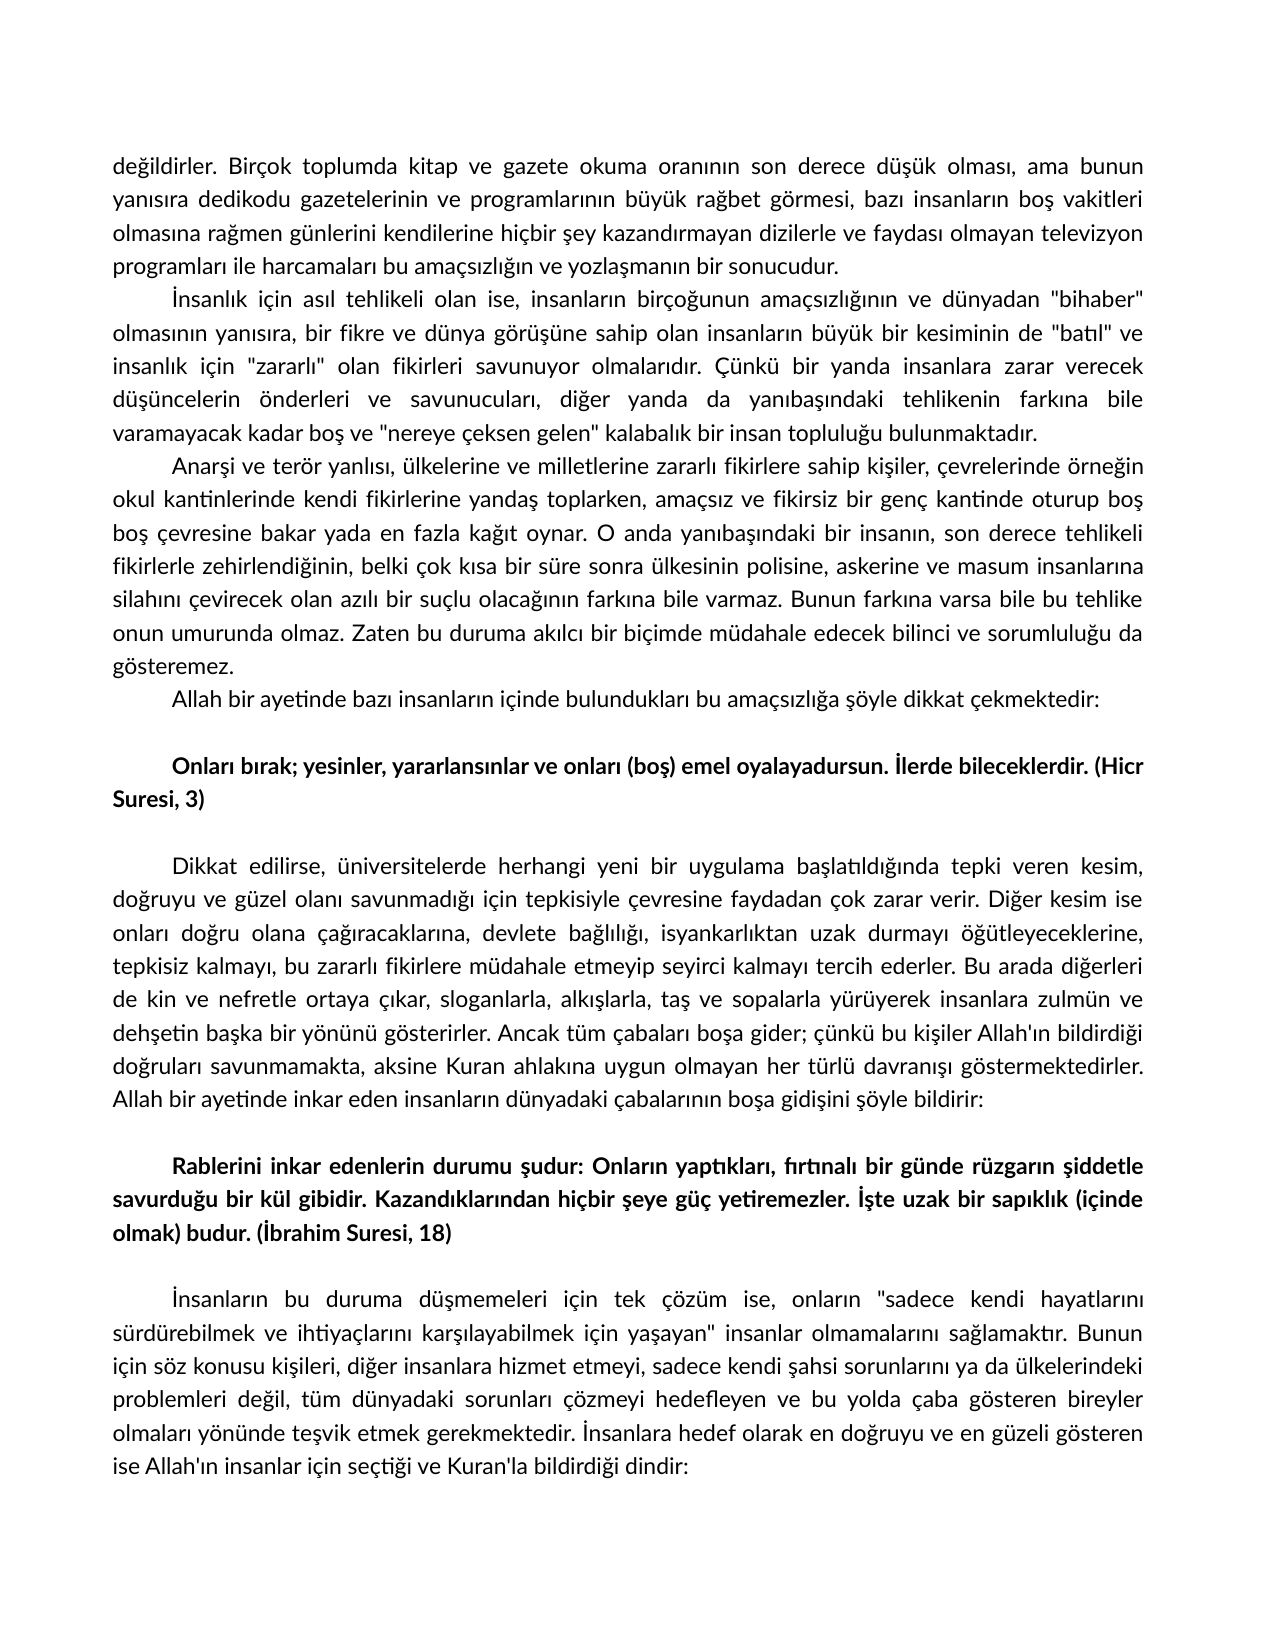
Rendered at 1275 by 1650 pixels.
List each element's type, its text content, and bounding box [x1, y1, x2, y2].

text Anarşi ve terör yanlısı, ülkelerine ve milletlerine zararlı fikirlere sahip kişiler, çevrelerinde örneğin okul kantinlerinde kendi fikirlerine yandaş toplarken, amaçsız ve fikirsiz bir genç kantinde oturup boş boş çevresine bakar yada en fazla kağıt oynar. O anda yanıbaşındaki bir insanın, son derece tehlikeli fikirlerle zehirlendiğinin, belki çok kısa bir süre sonra ülkesinin polisine, askerine ve masum insanlarına silahını çevirecek olan azılı bir suçlu olacağının farkına bile varmaz. Bunun farkına varsa bile bu tehlike onun umurunda olmaz. Zaten bu duruma akılcı bir biçimde müdahale edecek bilinci ve sorumluluğu da gösteremez. [112, 448, 1145, 681]
text Rablerini inkar edenlerin durumu şudur: Onların yaptıkları, fırtınalı bir günde rüzgarın şiddetle savurduğu bir kül gibidir. Kazandıklarından hiçbir şeye güç yetiremezler. İşte uzak bir sapıklık (içinde olmak) budur. (İbrahim Suresi, 18) [112, 1148, 1145, 1248]
text Onları bırak; yesinler, yararlansınlar ve onları (boş) emel oyalayadursun. İlerde bileceklerdir. (Hicr Suresi, 3) [112, 748, 1145, 814]
text İnsanlık için asıl tehlikeli olan ise, insanların birçoğunun amaçsızlığının ve dünyadan "bihaber" olmasının yanısıra, bir fikre ve dünya görüşüne sahip olan insanların büyük bir kesiminin de "batıl" ve insanlık için "zararlı" olan fikirleri savunuyor olmalarıdır. Çünkü bir yanda insanlara zarar verecek düşüncelerin önderleri ve savunucuları, diğer yanda da yanıbaşındaki tehlikenin farkına bile varamayacak kadar boş ve "nereye çeksen gelen" kalabalık bir insan topluluğu bulunmaktadır. [112, 281, 1145, 448]
text Allah bir ayetinde bazı insanların içinde bulundukları bu amaçsızlığa şöyle dikkat çekmektedir: [112, 681, 1145, 714]
text değildirler. Birçok toplumda kitap ve gazete okuma oranının son derece düşük olması, ama bunun yanısıra dedikodu gazetelerinin ve programlarının büyük rağbet görmesi, bazı insanların boş vakitleri olmasına rağmen günlerini kendilerine hiçbir şey kazandırmayan dizilerle ve faydası olmayan televizyon programları ile harcamaları bu amaçsızlığın ve yozlaşmanın bir sonucudur. [112, 148, 1145, 281]
text Dikkat edilirse, üniversitelerde herhangi yeni bir uygulama başlatıldığında tepki veren kesim, doğruyu ve güzel olanı savunmadığı için tepkisiyle çevresine faydadan çok zarar verir. Diğer kesim ise onları doğru olana çağıracaklarına, devlete bağlılığı, isyankarlıktan uzak durmayı öğütleyeceklerine, tepkisiz kalmayı, bu zararlı fikirlere müdahale etmeyip seyirci kalmayı tercih ederler. Bu arada diğerleri de kin ve nefretle ortaya çıkar, sloganlarla, alkışlarla, taş ve sopalarla yürüyerek insanlara zulmün ve dehşetin başka bir yönünü gösterirler. Ancak tüm çabaları boşa gider; çünkü bu kişiler Allah'ın bildirdiği doğruları savunmamakta, aksine Kuran ahlakına uygun olmayan her türlü davranışı göstermektedirler. Allah bir ayetinde inkar eden insanların dünyadaki çabalarının boşa gidişini şöyle bildirir: [112, 848, 1145, 1114]
text İnsanların bu duruma düşmemeleri için tek çözüm ise, onların "sadece kendi hayatlarını sürdürebilmek ve ihtiyaçlarını karşılayabilmek için yaşayan" insanlar olmamalarını sağlamaktır. Bunun için söz konusu kişileri, diğer insanlara hizmet etmeyi, sadece kendi şahsi sorunlarını ya da ülkelerindeki problemleri değil, tüm dünyadaki sorunları çözmeyi hedefleyen ve bu yolda çaba gösteren bireyler olmaları yönünde teşvik etmek gerekmektedir. İnsanlara hedef olarak en doğruyu ve en güzeli gösteren ise Allah'ın insanlar için seçtiği ve Kuran'la bildirdiği dindir: [112, 1281, 1145, 1481]
